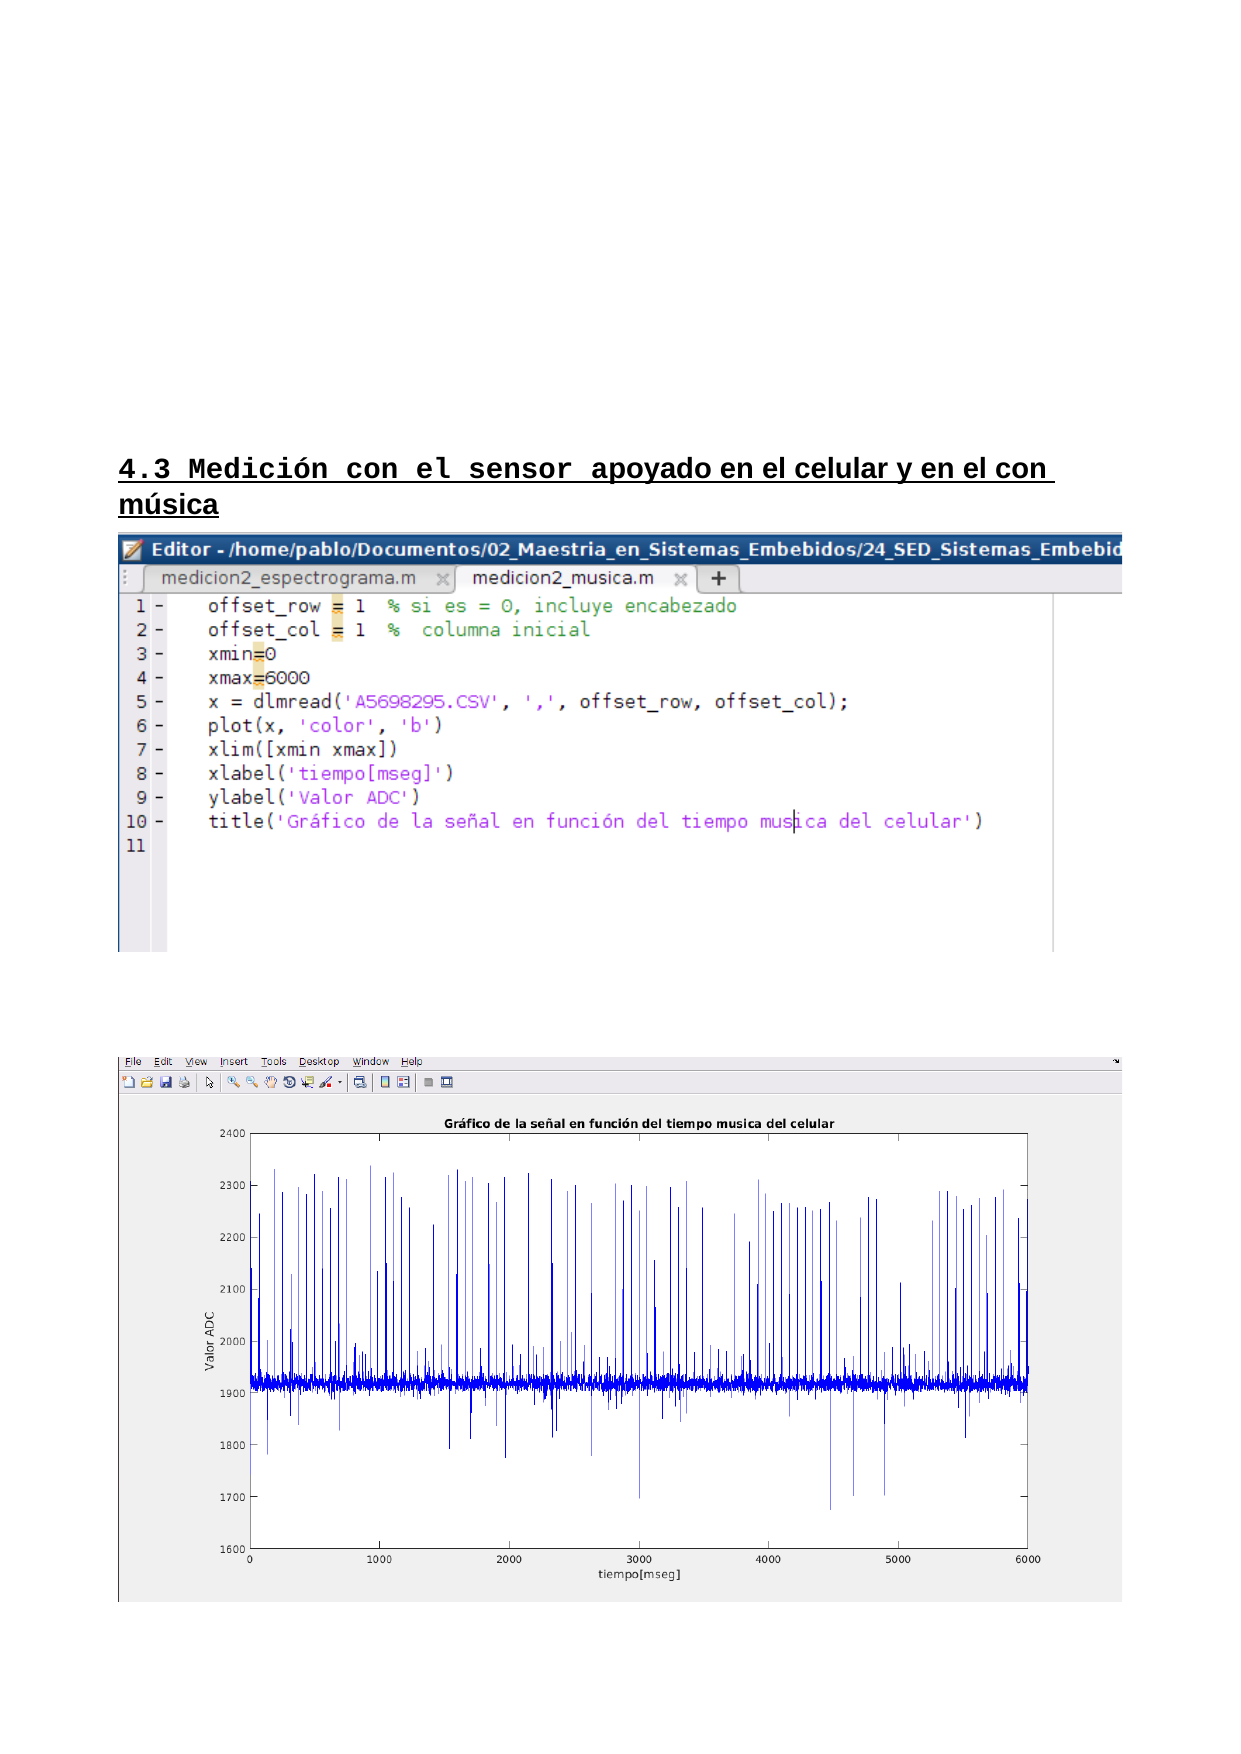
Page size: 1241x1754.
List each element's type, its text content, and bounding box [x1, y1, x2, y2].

picture [118, 532, 1123, 952]
picture [118, 1057, 1123, 1602]
subtitle 4.3 Medición con el sensor apoyado en el celular y en el con música [118, 451, 1122, 520]
